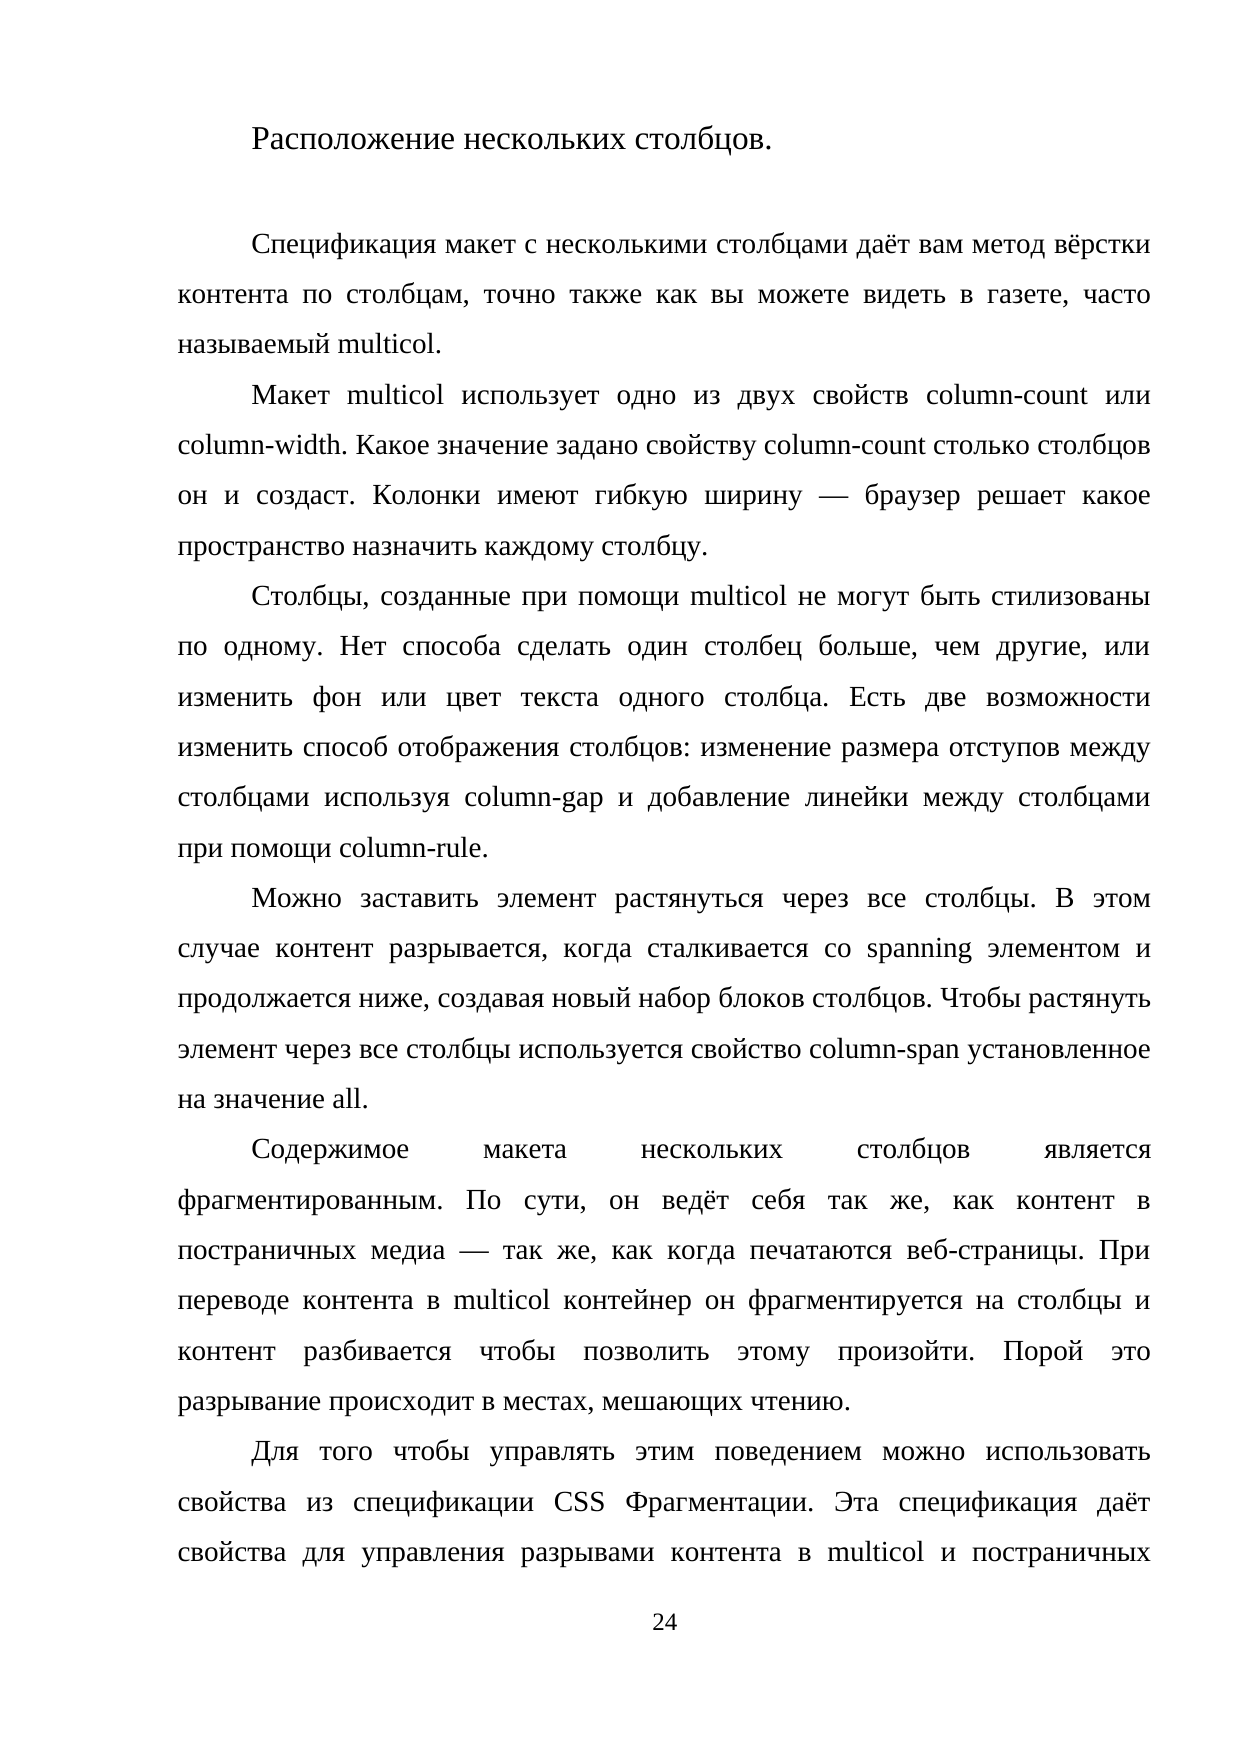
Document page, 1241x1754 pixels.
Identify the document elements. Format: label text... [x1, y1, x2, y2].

text Для того чтобы управлять этим поведением можно использовать свойства из спецификации CSS Фрагментации. Эта спецификация даёт свойства для управления разрывами контента в multicol и постраничных [177, 1433, 1152, 1568]
text Макет multicol использует одно из двух свойств column-count или column-width. Какое значение задано свойству column-count столько столбцов он и создаст. Колонки имеют гибкую ширину — браузер решает какое пространство назначить каждому столбцу. [177, 377, 1152, 561]
text Столбцы, созданные при помощи multicol не могут быть стилизованы по одному. Нет способа сделать один столбец больше, чем другие, или изменить фон или цвет текста одного столбца. Есть две возможности изменить способ отображения столбцов: изменение размера отступов между столбцами используя column-gap и добавление линейки между столбцами при помощи column-rule. [177, 578, 1152, 863]
text Содержимое макета нескольких столбцов является фрагментированным. По сути, он ведёт себя так же, как контент в постраничных медиа — так же, как когда печатаются веб-страницы. При переводе контента в multicol контейнер он фрагментируется на столбцы и контент разбивается чтобы позволить этому произойти. Порой это разрывание происходит в местах, мешающих чтению. [177, 1132, 1152, 1417]
text Можно заставить элемент растянуться через все столбцы. В этом случае контент разрывается, когда сталкивается со spanning элементом и продолжается ниже, создавая новый набор блоков столбцов. Чтобы растянуть элемент через все столбцы используется свойство column-span установленное на значение all. [177, 880, 1152, 1115]
subtitle Расположение нескольких столбцов. [177, 118, 1152, 156]
text Спецификация макет с несколькими столбцами даёт вам метод вёрстки контента по столбцам, точно также как вы можете видеть в газете, часто называемый multicol. [177, 226, 1152, 360]
